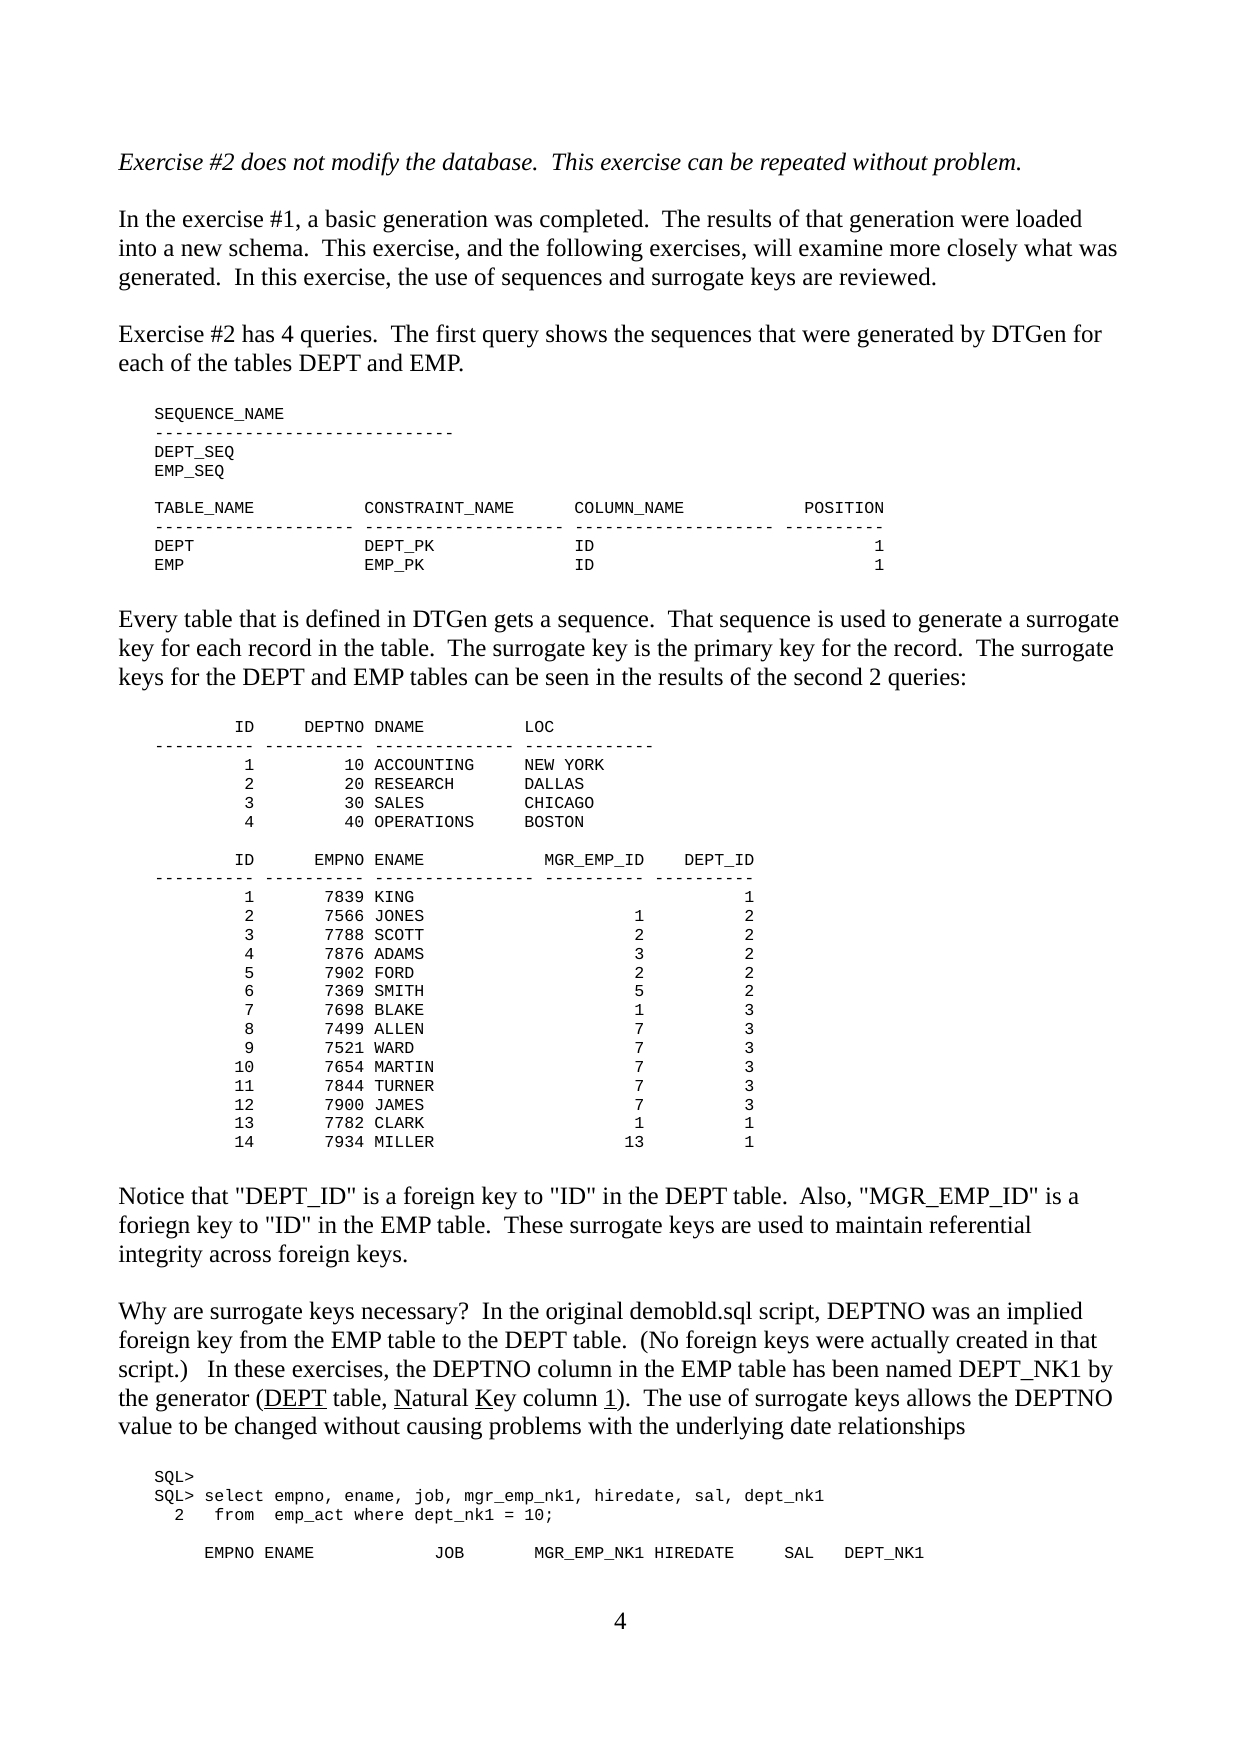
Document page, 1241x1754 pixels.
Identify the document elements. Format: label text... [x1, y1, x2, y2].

text EMPNO ENAME JOB MGR_EMP_NK1 HIREDATE SAL DEPT_NK1 [154, 1544, 1086, 1563]
text In the exercise #1, a basic generation was completed. The results of that generation were loaded into a new schema. This exercise, and the following exercises, will examine more closely what was generated. In this exercise, the use of sequences and surrogate keys are reviewed. [118, 204, 1122, 291]
text Exercise #2 does not modify the database. This exercise can be repeated without problem. [118, 147, 1122, 176]
text 5 7902 FORD 2 2 [154, 964, 1086, 983]
text 14 7934 MILLER 13 1 [154, 1134, 1086, 1153]
text TABLE_NAME CONSTRAINT_NAME COLUMN_NAME POSITION [154, 500, 1086, 519]
text Why are surrogate keys necessary? In the original demobld.sql script, DEPTNO was an implied foreign key from the EMP table to the DEPT table. (No foreign keys were actually created in that script.) In these exercises, the DEPTNO column in the EMP table has been named DEPT_NK1 by the generator (DEPT table, Natural Key column 1). The use of surrogate keys allows the DEPTNO value to be changed without causing problems with the underlying date relationships [118, 1296, 1122, 1440]
text ------------------------------ [154, 424, 1086, 443]
text 13 7782 CLARK 1 1 [154, 1115, 1086, 1134]
text 3 7788 SCOTT 2 2 [154, 926, 1086, 945]
text 9 7521 WARD 7 3 [154, 1039, 1086, 1058]
text ---------- ---------- ---------------- ---------- ---------- [154, 870, 1086, 889]
text -------------------- -------------------- -------------------- ---------- [154, 519, 1086, 538]
text 10 7654 MARTIN 7 3 [154, 1058, 1086, 1077]
text 11 7844 TURNER 7 3 [154, 1077, 1086, 1096]
text 2 from emp_act where dept_nk1 = 10; [154, 1507, 1086, 1526]
text ID DEPTNO DNAME LOC [154, 719, 1086, 738]
text 12 7900 JAMES 7 3 [154, 1096, 1086, 1115]
text 8 7499 ALLEN 7 3 [154, 1021, 1086, 1039]
text EMP_SEQ [154, 462, 1086, 481]
text 2 20 RESEARCH DALLAS [154, 776, 1086, 794]
text DEPT DEPT_PK ID 1 [154, 538, 1086, 556]
text ID EMPNO ENAME MGR_EMP_ID DEPT_ID [154, 851, 1086, 870]
text 4 7876 ADAMS 3 2 [154, 945, 1086, 964]
text SQL> [154, 1469, 1086, 1488]
text Every table that is defined in DTGen gets a sequence. That sequence is used to generate a surrogate key for each record in the table. The surrogate key is the primary key for the record. The surrogate keys for the DEPT and EMP tables can be seen in the results of the second 2 queries: [118, 604, 1122, 690]
text 4 40 OPERATIONS BOSTON [154, 813, 1086, 832]
text 6 7369 SMITH 5 2 [154, 983, 1086, 1002]
text Notice that "DEPT_ID" is a foreign key to "ID" in the DEPT table. Also, "MGR_EMP_ID" is a foriegn key to "ID" in the EMP table. These surrogate keys are used to maintain referential integrity across foreign keys. [118, 1181, 1122, 1268]
text 7 7698 BLAKE 1 3 [154, 1002, 1086, 1021]
text 1 10 ACCOUNTING NEW YORK [154, 757, 1086, 776]
text 2 7566 JONES 1 2 [154, 908, 1086, 926]
text DEPT_SEQ [154, 443, 1086, 462]
text 1 7839 KING 1 [154, 889, 1086, 908]
text EMP EMP_PK ID 1 [154, 556, 1086, 575]
text SQL> select empno, ename, job, mgr_emp_nk1, hiredate, sal, dept_nk1 [154, 1488, 1086, 1507]
text SEQUENCE_NAME [154, 406, 1086, 424]
text ---------- ---------- -------------- ------------- [154, 738, 1086, 757]
text Exercise #2 has 4 queries. The first query shows the sequences that were generated by DTGen for each of the tables DEPT and EMP. [118, 319, 1122, 377]
text 3 30 SALES CHICAGO [154, 794, 1086, 813]
